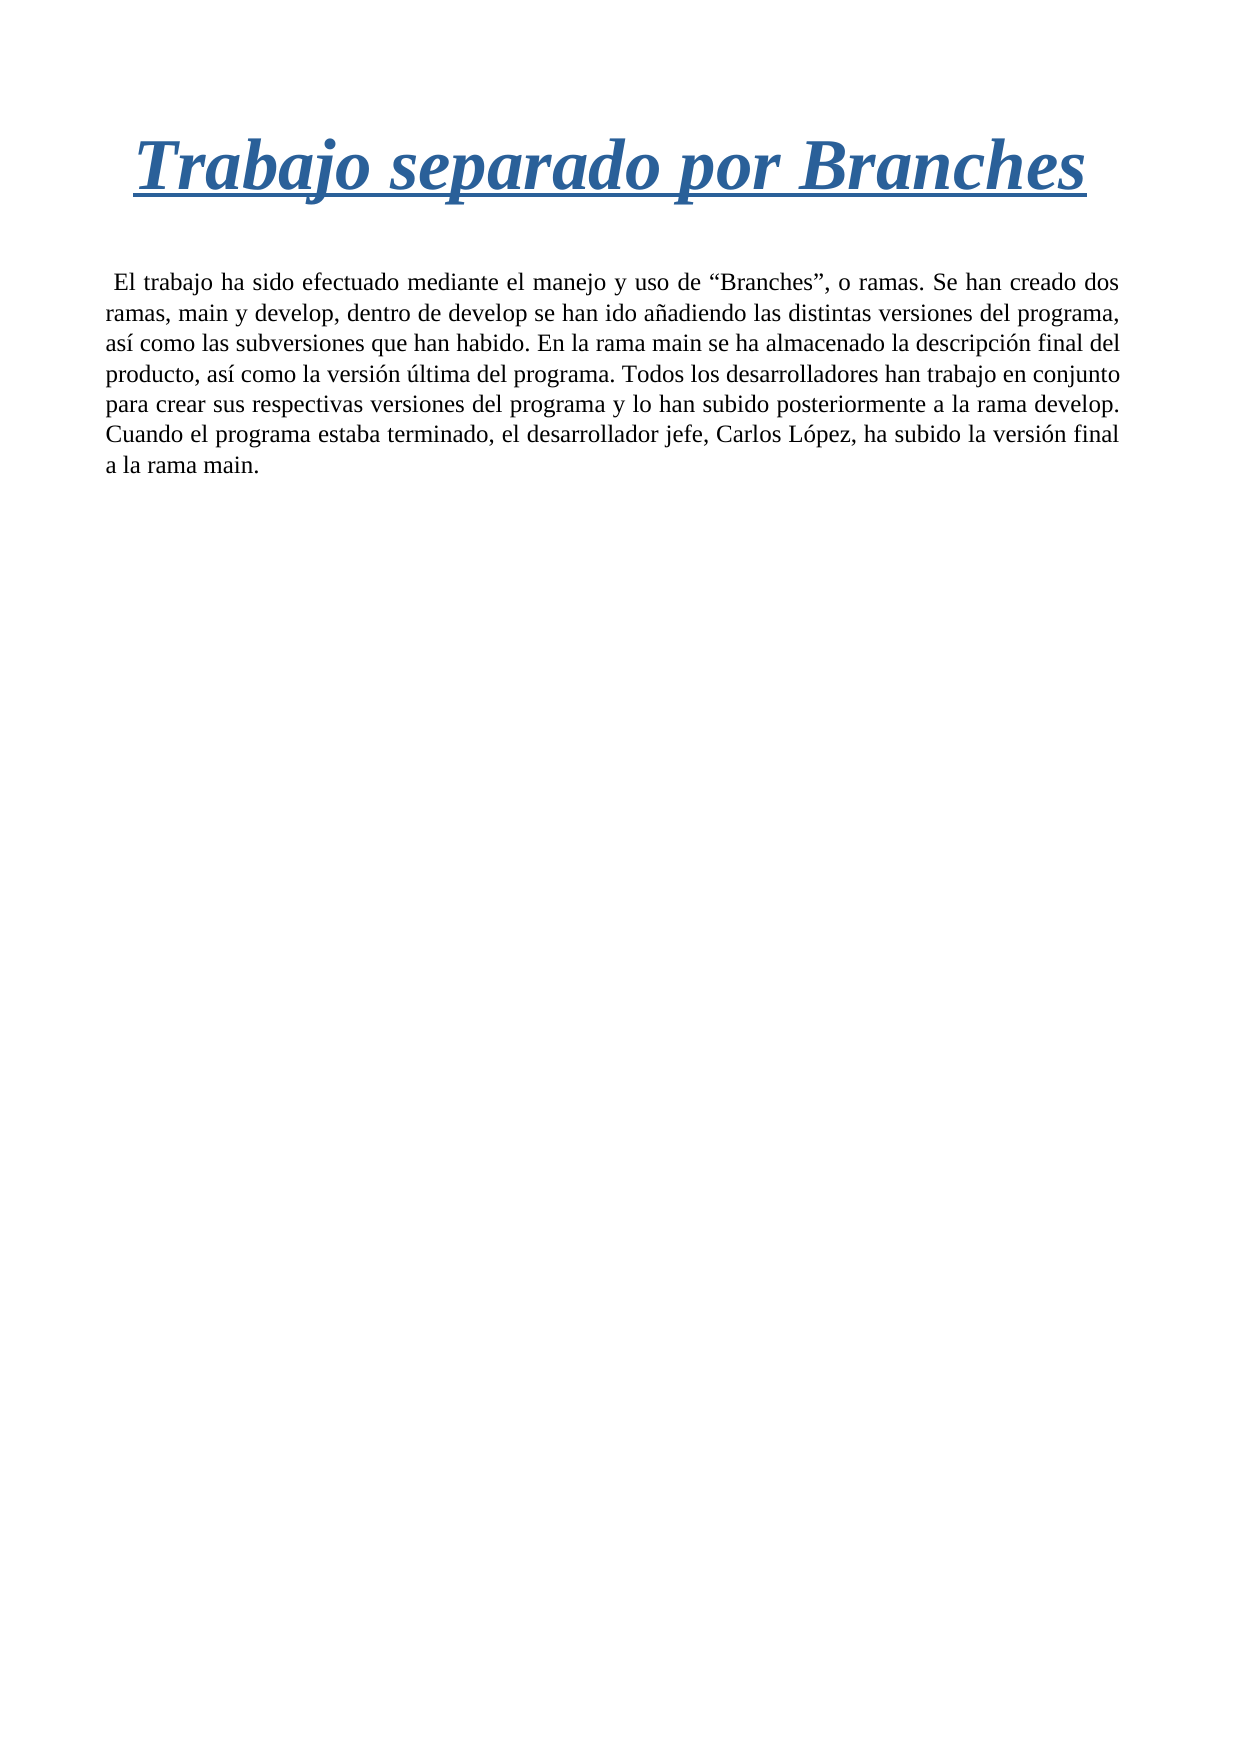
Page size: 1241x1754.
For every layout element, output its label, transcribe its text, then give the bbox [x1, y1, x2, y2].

text El trabajo ha sido efectuado mediante el manejo y uso de “Branches”, o ramas. Se han creado dos ramas, main y develop, dentro de develop se han ido añadiendo las distintas versiones del programa, así como las subversiones que han habido. En la rama main se ha almacenado la descripción final del producto, así como la versión última del programa. Todos los desarrolladores han trabajo en conjunto para crear sus respectivas versiones del programa y lo han subido posteriormente a la rama develop. Cuando el programa estaba terminado, el desarrollador jefe, Carlos López, ha subido la versión final a la rama main. [105, 267, 1121, 479]
subtitle Trabajo separado por Branches [105, 121, 1121, 205]
